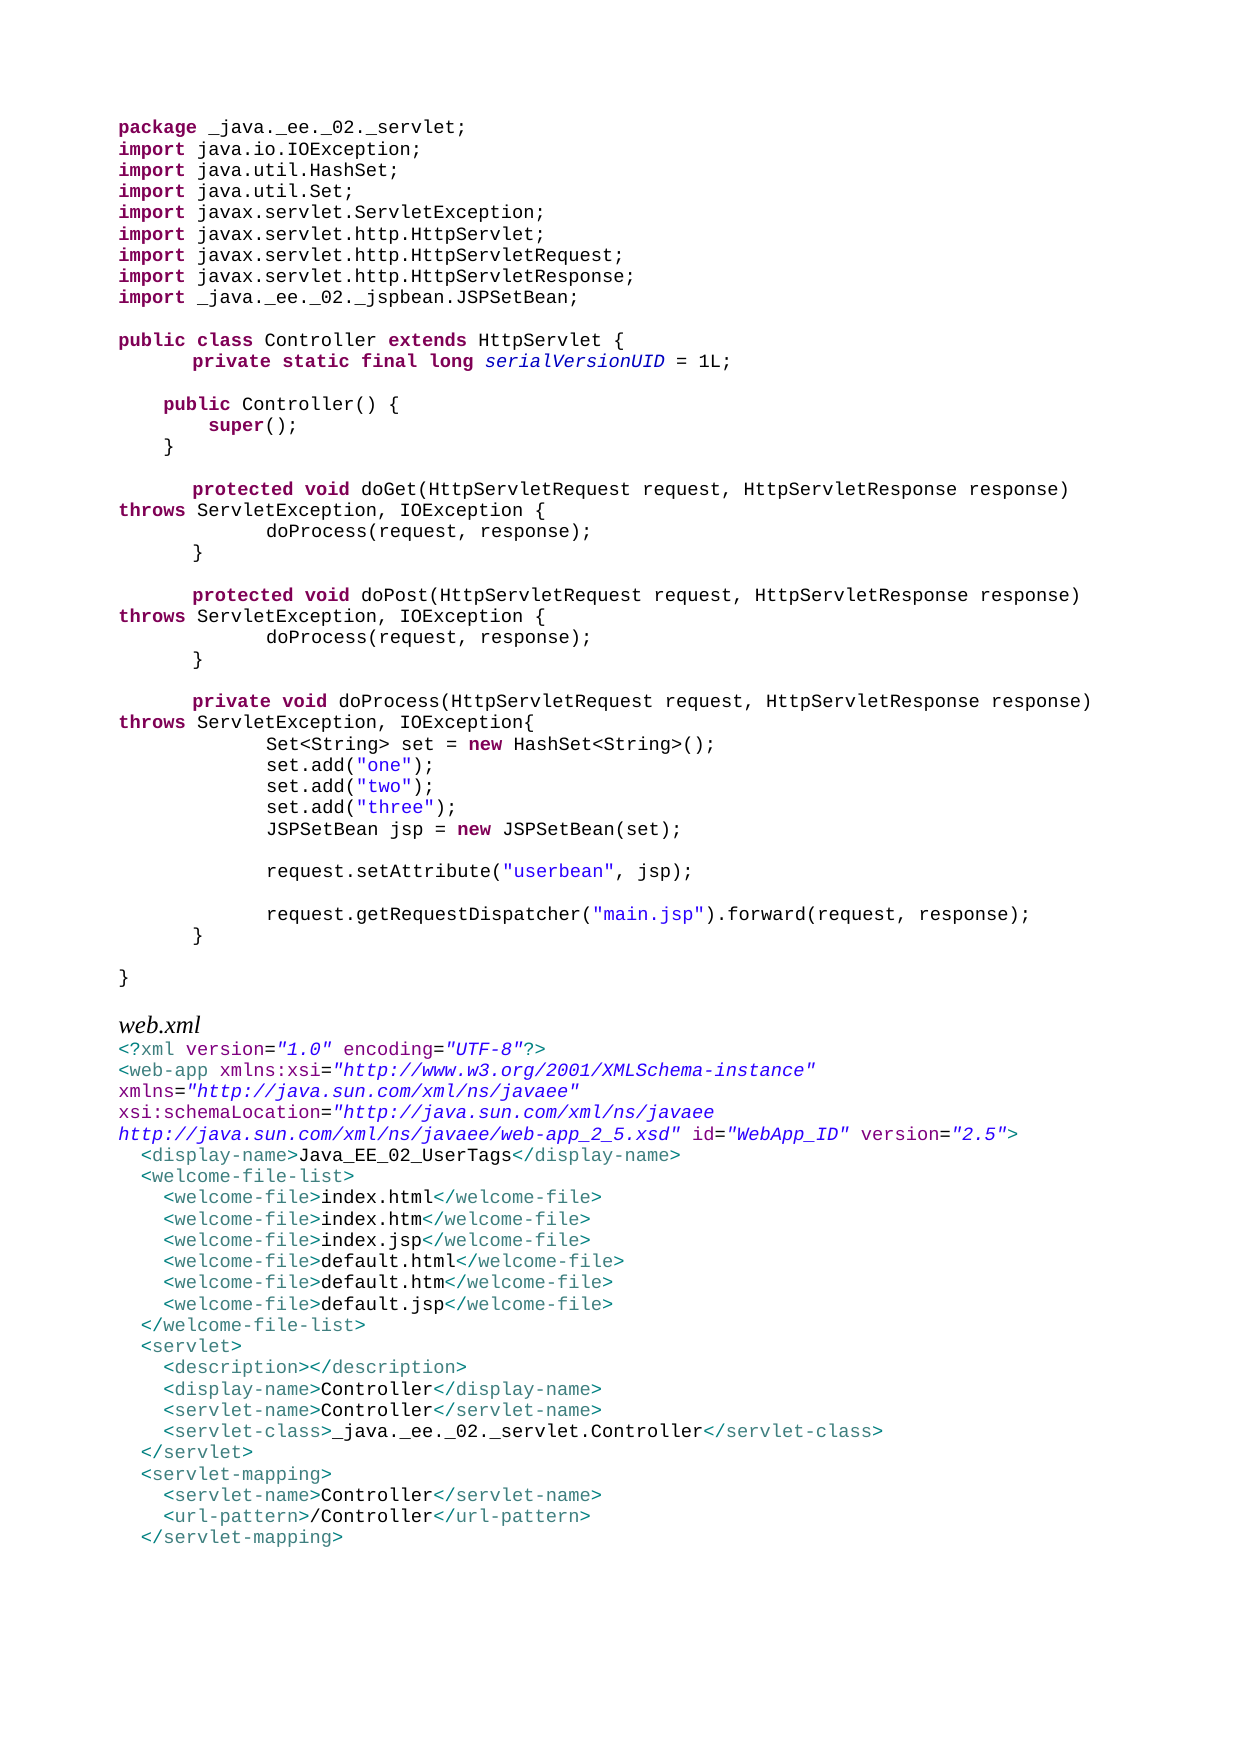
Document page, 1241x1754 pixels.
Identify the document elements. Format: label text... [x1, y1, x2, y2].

text <welcome-file>default.html</welcome-file> [118, 1252, 1122, 1273]
text import java.io.IOException; [118, 139, 1122, 161]
text <welcome-file-list> [118, 1167, 1122, 1188]
text doProcess(request, response); [118, 628, 1122, 649]
text <welcome-file>default.htm</welcome-file> [118, 1273, 1122, 1294]
text <welcome-file>default.jsp</welcome-file> [118, 1294, 1122, 1316]
text private void doProcess(HttpServletRequest request, HttpServletResponse response) throws ServletException, IOException{ [118, 692, 1122, 734]
text <display-name>Controller</display-name> [118, 1379, 1122, 1401]
text } [118, 437, 1122, 458]
text <servlet> [118, 1337, 1122, 1358]
text import javax.servlet.http.HttpServlet; [118, 224, 1122, 246]
text set.add("one"); [118, 756, 1122, 777]
text } [118, 649, 1122, 671]
text </servlet-mapping> [118, 1528, 1122, 1549]
text <?xml version="1.0" encoding="UTF-8"?> [118, 1039, 1122, 1061]
text import javax.servlet.http.HttpServletRequest; [118, 246, 1122, 267]
text <web-app xmlns:xsi="http://www.w3.org/2001/XMLSchema-instance" xmlns="http://java.sun.com/xml/ns/javaee" xsi:schemaLocation="http://java.sun.com/xml/ns/javaee http://java.sun.com/xml/ns/javaee/web-app_2_5.xsd" id="WebApp_ID" version="2.5"> [118, 1061, 1122, 1146]
text protected void doPost(HttpServletRequest request, HttpServletResponse response) throws ServletException, IOException { [118, 586, 1122, 628]
text super(); [118, 416, 1122, 437]
text } [118, 926, 1122, 947]
text import javax.servlet.ServletException; [118, 203, 1122, 224]
text <servlet-class>_java._ee._02._servlet.Controller</servlet-class> [118, 1422, 1122, 1443]
text <welcome-file>index.jsp</welcome-file> [118, 1231, 1122, 1252]
text </servlet> [118, 1443, 1122, 1464]
text import javax.servlet.http.HttpServletResponse; [118, 267, 1122, 288]
text protected void doGet(HttpServletRequest request, HttpServletResponse response) throws ServletException, IOException { [118, 479, 1122, 522]
text import java.util.Set; [118, 182, 1122, 203]
text <url-pattern>/Controller</url-pattern> [118, 1507, 1122, 1528]
text public class Controller extends HttpServlet { [118, 331, 1122, 352]
text set.add("three"); [118, 798, 1122, 819]
text } [118, 968, 1122, 989]
text <welcome-file>index.htm</welcome-file> [118, 1209, 1122, 1231]
text </welcome-file-list> [118, 1316, 1122, 1337]
text import _java._ee._02._jspbean.JSPSetBean; [118, 288, 1122, 309]
text <welcome-file>index.html</welcome-file> [118, 1188, 1122, 1209]
text <servlet-name>Controller</servlet-name> [118, 1486, 1122, 1507]
text Set<String> set = new HashSet<String>(); [118, 734, 1122, 756]
text request.setAttribute("userbean", jsp); [118, 862, 1122, 883]
text } [118, 543, 1122, 564]
text public Controller() { [118, 394, 1122, 416]
text <display-name>Java_EE_02_UserTags</display-name> [118, 1146, 1122, 1167]
text private static final long serialVersionUID = 1L; [118, 352, 1122, 373]
text JSPSetBean jsp = new JSPSetBean(set); [118, 819, 1122, 841]
text web.xml [118, 1011, 1122, 1039]
text <servlet-name>Controller</servlet-name> [118, 1401, 1122, 1422]
text package _java._ee._02._servlet; [118, 118, 1122, 139]
text <description></description> [118, 1358, 1122, 1379]
text doProcess(request, response); [118, 522, 1122, 543]
text request.getRequestDispatcher("main.jsp").forward(request, response); [118, 904, 1122, 926]
text set.add("two"); [118, 777, 1122, 798]
text import java.util.HashSet; [118, 161, 1122, 182]
text <servlet-mapping> [118, 1464, 1122, 1486]
